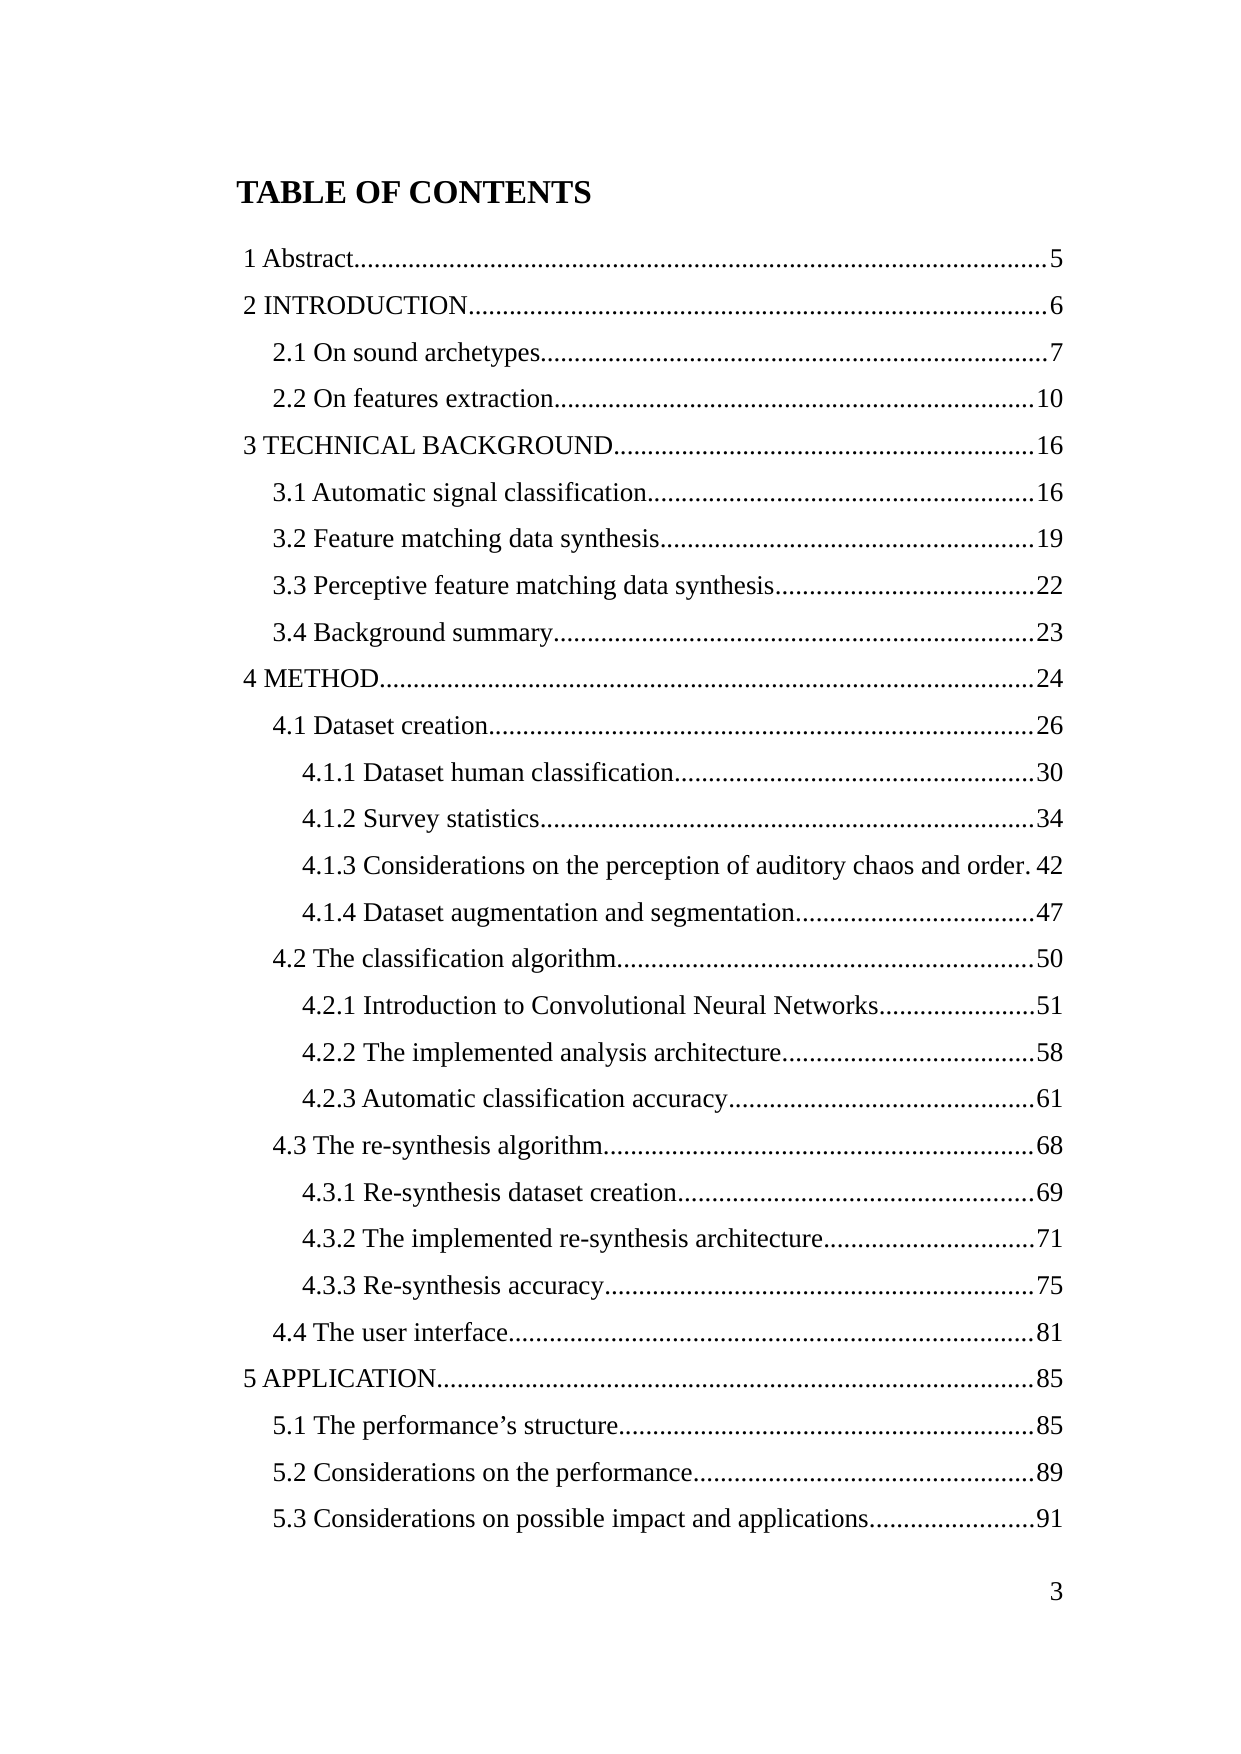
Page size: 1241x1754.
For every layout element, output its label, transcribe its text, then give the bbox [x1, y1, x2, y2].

text 4.1.2 Survey statistics 34 [295, 803, 1063, 834]
text 3 TECHNICAL BACKGROUND 16 [236, 429, 1063, 460]
text 4.3.2 The implemented re-synthesis architecture 71 [295, 1223, 1063, 1254]
text 4.1.3 Considerations on the perception of auditory chaos and order 42 [295, 849, 1063, 880]
text 5.1 The performance’s structure 85 [266, 1409, 1063, 1440]
text 4.2 The classification algorithm 50 [266, 943, 1063, 974]
text 4.1 Dataset creation 26 [266, 709, 1063, 740]
text 2 INTRODUCTION 6 [236, 289, 1063, 320]
text 4.1.4 Dataset augmentation and segmentation 47 [295, 896, 1063, 927]
text 4.3 The re-synthesis algorithm 68 [266, 1129, 1063, 1160]
text 5 APPLICATION 85 [236, 1363, 1063, 1394]
text 3.3 Perceptive feature matching data synthesis 22 [266, 569, 1063, 600]
text 4.2.1 Introduction to Convolutional Neural Networks 51 [295, 989, 1063, 1020]
text 4.2.2 The implemented analysis architecture 58 [295, 1036, 1063, 1067]
text 4.4 The user interface 81 [266, 1316, 1063, 1347]
text 4.1.1 Dataset human classification 30 [295, 756, 1063, 787]
text 5.3 Considerations on possible impact and applications 91 [266, 1503, 1063, 1534]
text 1 Abstract 5 [236, 243, 1063, 274]
text 4.3.3 Re-synthesis accuracy 75 [295, 1269, 1063, 1300]
text 4 METHOD 24 [236, 663, 1063, 694]
subtitle TABLE OF CONTENTS [236, 173, 1063, 211]
text 2.2 On features extraction 10 [266, 383, 1063, 414]
text 4.2.3 Automatic classification accuracy 61 [295, 1083, 1063, 1114]
text 5.2 Considerations on the performance 89 [266, 1456, 1063, 1487]
text 3.4 Background summary 23 [266, 616, 1063, 647]
text 3.1 Automatic signal classification 16 [266, 476, 1063, 507]
text 4.3.1 Re-synthesis dataset creation 69 [295, 1176, 1063, 1207]
text 2.1 On sound archetypes 7 [266, 336, 1063, 367]
text 3.2 Feature matching data synthesis 19 [266, 523, 1063, 554]
